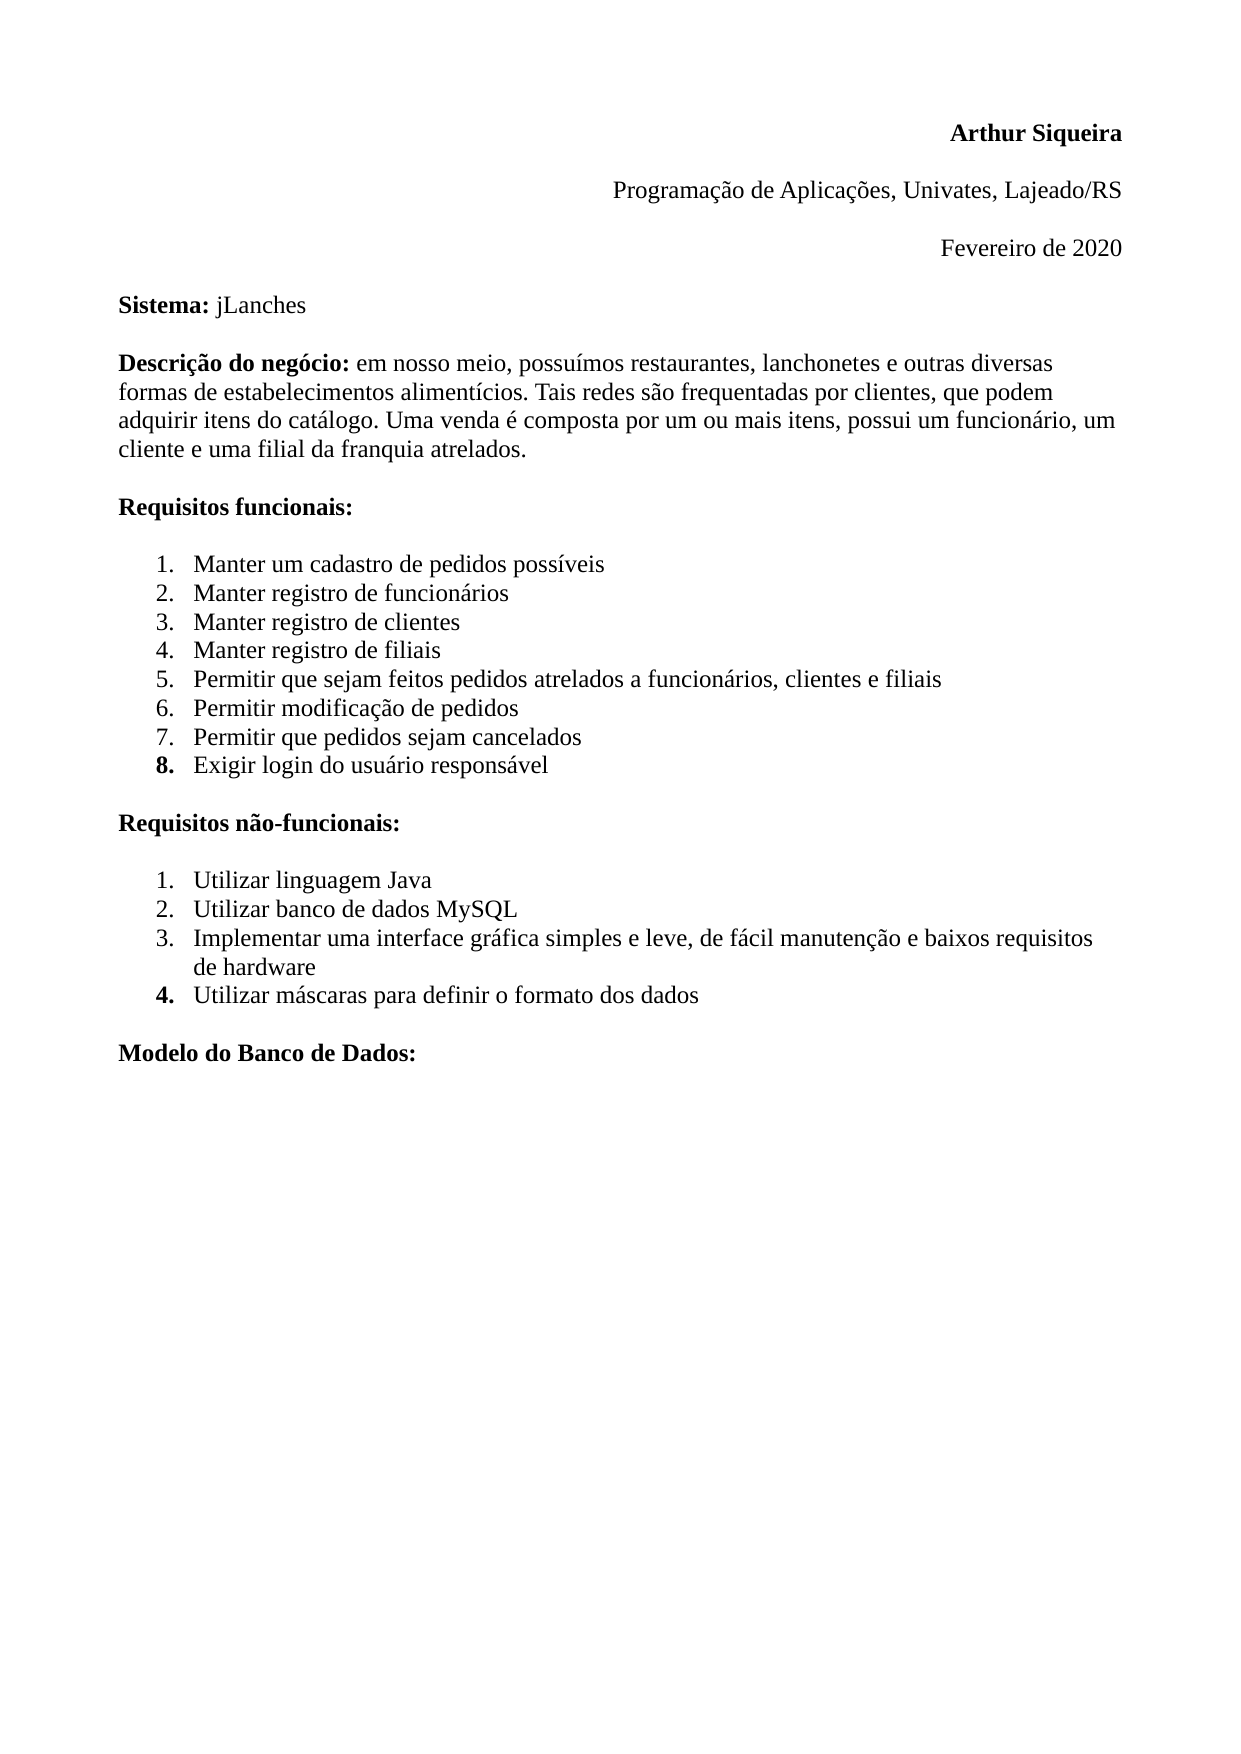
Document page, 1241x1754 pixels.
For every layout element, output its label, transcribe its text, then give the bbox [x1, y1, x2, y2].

list Manter registro de filiais [156, 636, 1122, 664]
text Fevereiro de 2020 [118, 233, 1122, 262]
text Modelo do Banco de Dados: [118, 1038, 1122, 1067]
list Implementar uma interface gráfica simples e leve, de fácil manutenção e baixos requisitos de hardware [156, 923, 1122, 981]
text Requisitos não-funcionais: [118, 808, 1122, 837]
list Permitir modificação de pedidos [156, 693, 1122, 722]
text Arthur Siqueira [118, 118, 1122, 147]
list Manter registro de clientes [156, 607, 1122, 636]
list Permitir que pedidos sejam cancelados [156, 722, 1122, 751]
list Manter registro de funcionários [156, 578, 1122, 607]
text Programação de Aplicações, Univates, Lajeado/RS [118, 176, 1122, 204]
text Descrição do negócio: em nosso meio, possuímos restaurantes, lanchonetes e outras diversas formas de estabelecimentos alimentícios. Tais redes são frequentadas por clientes, que podem adquirir itens do catálogo. Uma venda é composta por um ou mais itens, possui um funcionário, um cliente e uma filial da franquia atrelados. [118, 348, 1122, 463]
list Utilizar máscaras para definir o formato dos dados [156, 981, 1122, 1009]
list Exigir login do usuário responsável [156, 751, 1122, 779]
list Permitir que sejam feitos pedidos atrelados a funcionários, clientes e filiais [156, 664, 1122, 693]
text Requisitos funcionais: [118, 492, 1122, 521]
list Utilizar banco de dados MySQL [156, 894, 1122, 923]
text Sistema: jLanches [118, 291, 1122, 319]
list Manter um cadastro de pedidos possíveis [156, 549, 1122, 578]
list Utilizar linguagem Java [156, 866, 1122, 894]
